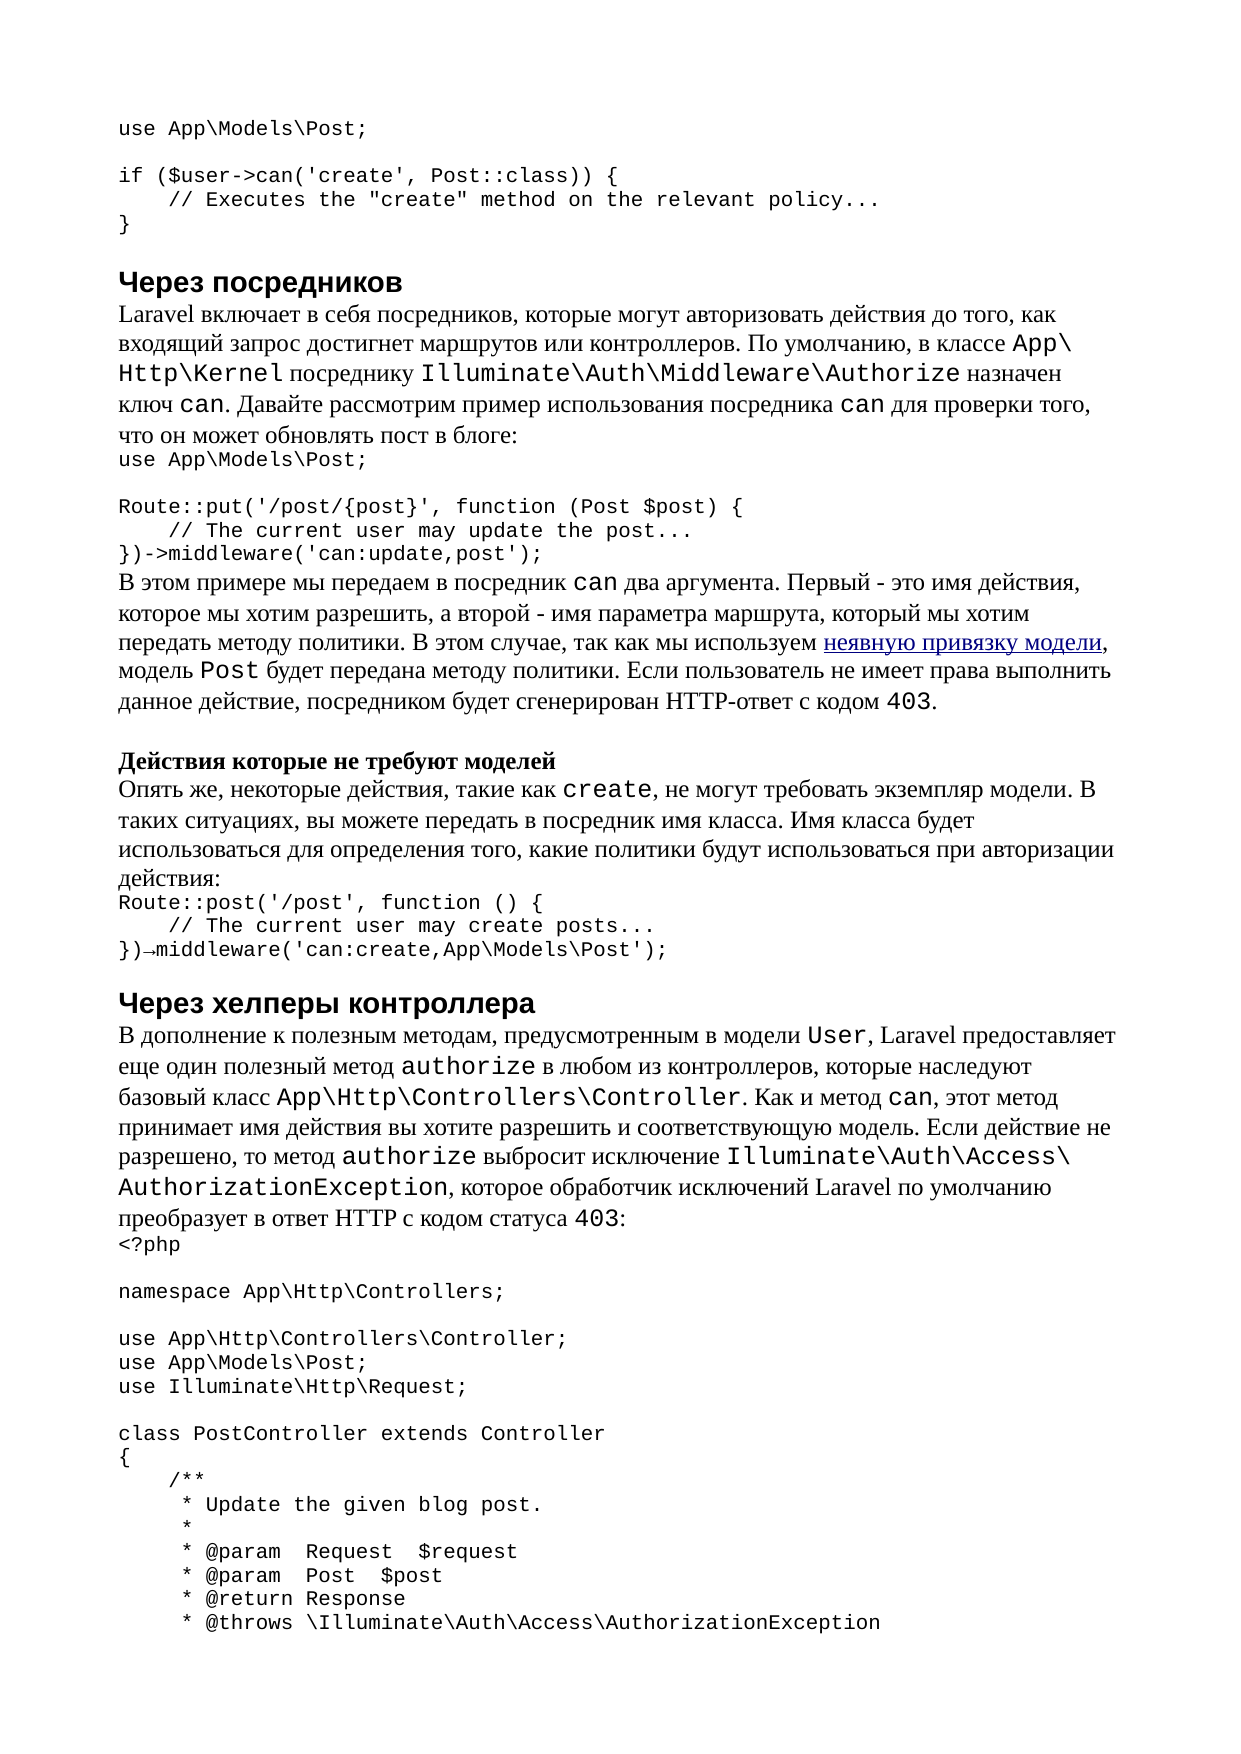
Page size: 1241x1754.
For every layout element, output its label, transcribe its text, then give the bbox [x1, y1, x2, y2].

text // Executes the "create" method on the relevant policy... [118, 189, 1122, 213]
text { [118, 1447, 1122, 1470]
text })->middleware('can:update,post'); [118, 543, 1122, 567]
text if ($user->can('create', Post::class)) { [118, 165, 1122, 189]
text use App\Models\Post; [118, 118, 1122, 142]
text // The current user may update the post... [118, 520, 1122, 543]
text class PostController extends Controller [118, 1423, 1122, 1447]
text })→middleware('can:create,App\Models\Post'); [118, 939, 1122, 963]
text В этом примере мы передаем в посредник can два аргумента. Первый - это имя действия, которое мы хотим разрешить, а второй - имя параметра маршрута, который мы хотим передать методу политики. В этом случае, так как мы используем неявную привязку модели, модель Post будет передана методу политики. Если пользователь не имеет права выполнить данное действие, посредником будет сгенерирован HTTP-ответ с кодом 403. [118, 567, 1122, 717]
text * Update the given blog post. [118, 1494, 1122, 1517]
text namespace App\Http\Controllers; [118, 1281, 1122, 1305]
text Laravel включает в себя посредников, которые могут авторизовать действия до того, как входящий запрос достигнет маршрутов или контроллеров. По умолчанию, в классе App\Http\Kernel посреднику Illuminate\Auth\Middleware\Authorize назначен ключ can. Давайте рассмотрим пример использования посредника can для проверки того, что он может обновлять пост в блоге: [118, 299, 1122, 449]
text * @throws \Illuminate\Auth\Access\AuthorizationException [118, 1612, 1122, 1636]
text use App\Models\Post; [118, 1352, 1122, 1376]
text use Illuminate\Http\Request; [118, 1376, 1122, 1399]
text Route::put('/post/{post}', function (Post $post) { [118, 496, 1122, 520]
text // The current user may create posts... [118, 915, 1122, 939]
text * [118, 1517, 1122, 1541]
subtitle Действия которые не требуют моделей [118, 746, 1122, 774]
text /** [118, 1470, 1122, 1494]
subtitle Через посредников [118, 265, 1122, 299]
text <?php [118, 1234, 1122, 1257]
text В дополнение к полезным методам, предусмотренным в модели User, Laravel предоставляет еще один полезный метод authorize в любом из контроллеров, которые наследуют базовый класс App\Http\Controllers\Controller. Как и метод can, этот метод принимает имя действия вы хотите разрешить и соответствующую модель. Если действие не разрешено, то метод authorize выбросит исключение Illuminate\Auth\Access\AuthorizationException, которое обработчик исключений Laravel по умолчанию преобразует в ответ HTTP с кодом статуса 403: [118, 1020, 1122, 1234]
text use App\Http\Controllers\Controller; [118, 1328, 1122, 1352]
text Route::post('/post', function () { [118, 892, 1122, 915]
text * @param Request $request [118, 1541, 1122, 1565]
text * @return Response [118, 1588, 1122, 1612]
text * @param Post $post [118, 1565, 1122, 1588]
text } [118, 213, 1122, 236]
subtitle Через хелперы контроллера [118, 986, 1122, 1020]
text Опять же, некоторые действия, такие как create, не могут требовать экземпляр модели. В таких ситуациях, вы можете передать в посредник имя класса. Имя класса будет использоваться для определения того, какие политики будут использоваться при авторизации действия: [118, 774, 1122, 892]
text use App\Models\Post; [118, 449, 1122, 472]
